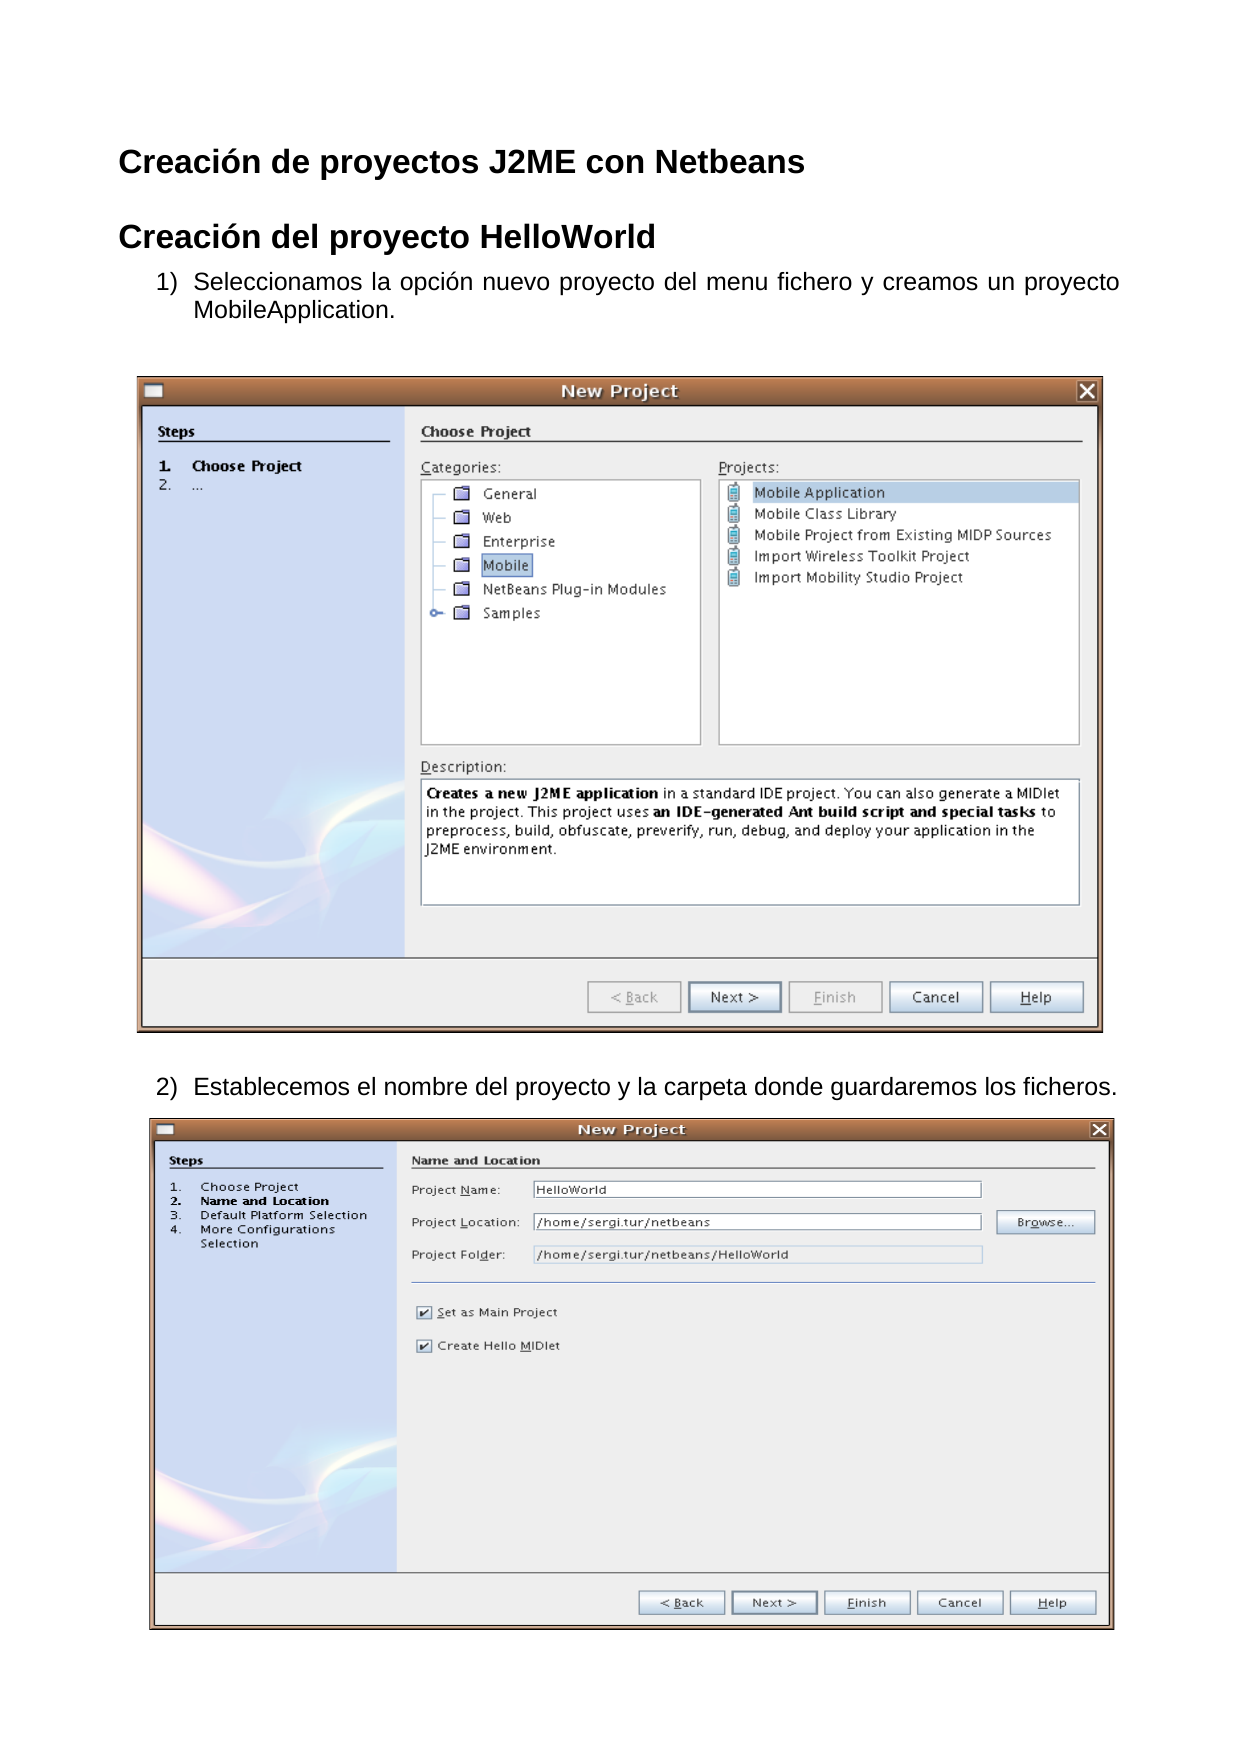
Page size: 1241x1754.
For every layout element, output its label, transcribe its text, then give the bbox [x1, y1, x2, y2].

subtitle Creación del proyecto HelloWorld [118, 218, 1122, 256]
list Establecemos el nombre del proyecto y la carpeta donde guardaremos los ficheros. [156, 1073, 1122, 1101]
picture [136, 376, 1104, 1033]
picture [149, 1118, 1115, 1630]
list Seleccionamos la opción nuevo proyecto del menu fichero y creamos un proyecto MobileApplication. [156, 268, 1122, 324]
subtitle Creación de proyectos J2ME con Netbeans [118, 143, 1122, 181]
